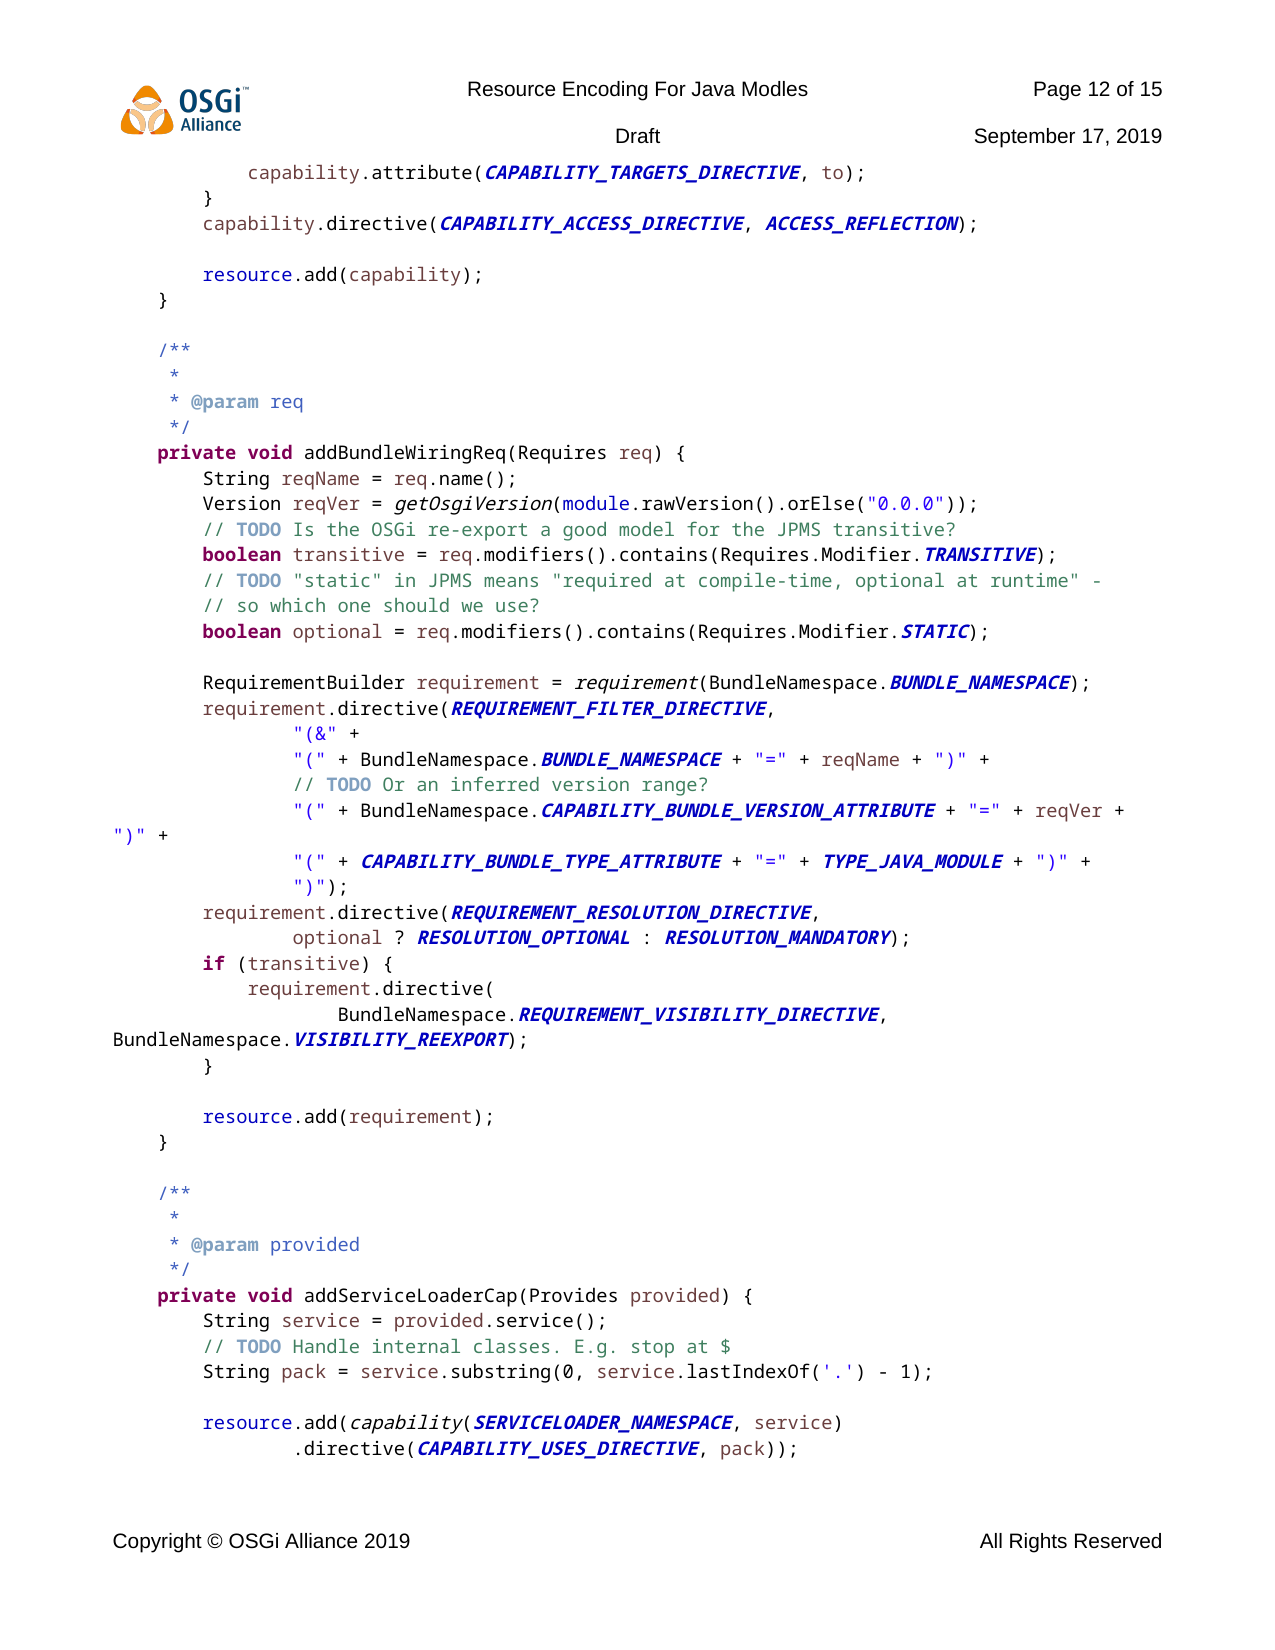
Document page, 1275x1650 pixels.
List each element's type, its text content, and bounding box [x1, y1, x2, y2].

text capability.attribute(CAPABILITY_TARGETS_DIRECTIVE, to); [112, 159, 1162, 184]
text .directive(CAPABILITY_USES_DIRECTIVE, pack)); [112, 1435, 1162, 1461]
text * @param req [112, 389, 1162, 414]
text // TODO Is the OSGi re-export a good model for the JPMS transitive? [112, 516, 1162, 542]
text // so which one should we use? [112, 593, 1162, 618]
text String pack = service.substring(0, service.lastIndexOf('.') - 1); [112, 1358, 1162, 1384]
text "(" + BundleNamespace.BUNDLE_NAMESPACE + "=" + reqName + ")" + [112, 746, 1162, 771]
text if (transitive) { [112, 950, 1162, 976]
text requirement.directive( [112, 976, 1162, 1001]
text * @param provided [112, 1231, 1162, 1256]
text resource.add(requirement); [112, 1103, 1162, 1129]
text requirement.directive(REQUIREMENT_FILTER_DIRECTIVE, [112, 695, 1162, 720]
text } [112, 287, 1162, 312]
text "(" + BundleNamespace.CAPABILITY_BUNDLE_VERSION_ATTRIBUTE + "=" + reqVer + ")" + [112, 797, 1162, 848]
text /** [112, 1180, 1162, 1205]
text String reqName = req.name(); [112, 465, 1162, 491]
text // TODO Or an inferred version range? [112, 771, 1162, 797]
text boolean transitive = req.modifiers().contains(Requires.Modifier.TRANSITIVE); [112, 542, 1162, 567]
text "(&" + [112, 720, 1162, 746]
text "(" + CAPABILITY_BUNDLE_TYPE_ATTRIBUTE + "=" + TYPE_JAVA_MODULE + ")" + [112, 848, 1162, 873]
text // TODO Handle internal classes. E.g. stop at $ [112, 1333, 1162, 1358]
text private void addServiceLoaderCap(Provides provided) { [112, 1282, 1162, 1307]
text boolean optional = req.modifiers().contains(Requires.Modifier.STATIC); [112, 618, 1162, 644]
text Version reqVer = getOsgiVersion(module.rawVersion().orElse("0.0.0")); [112, 491, 1162, 516]
picture [113, 78, 257, 142]
text resource.add(capability); [112, 261, 1162, 287]
text capability.directive(CAPABILITY_ACCESS_DIRECTIVE, ACCESS_REFLECTION); [112, 210, 1162, 236]
text /** [112, 338, 1162, 363]
text optional ? RESOLUTION_OPTIONAL : RESOLUTION_MANDATORY); [112, 924, 1162, 950]
text } [112, 1052, 1162, 1078]
text ")"); [112, 873, 1162, 899]
text resource.add(capability(SERVICELOADER_NAMESPACE, service) [112, 1409, 1162, 1435]
text RequirementBuilder requirement = requirement(BundleNamespace.BUNDLE_NAMESPACE); [112, 669, 1162, 695]
text private void addBundleWiringReq(Requires req) { [112, 440, 1162, 465]
text */ [112, 414, 1162, 440]
text // TODO "static" in JPMS means "required at compile-time, optional at runtime" - [112, 567, 1162, 593]
text * [112, 363, 1162, 389]
text } [112, 184, 1162, 210]
text BundleNamespace.REQUIREMENT_VISIBILITY_DIRECTIVE, BundleNamespace.VISIBILITY_REEXPORT); [112, 1001, 1162, 1052]
text String service = provided.service(); [112, 1307, 1162, 1333]
text requirement.directive(REQUIREMENT_RESOLUTION_DIRECTIVE, [112, 899, 1162, 924]
text * [112, 1205, 1162, 1231]
text } [112, 1129, 1162, 1154]
text */ [112, 1256, 1162, 1282]
